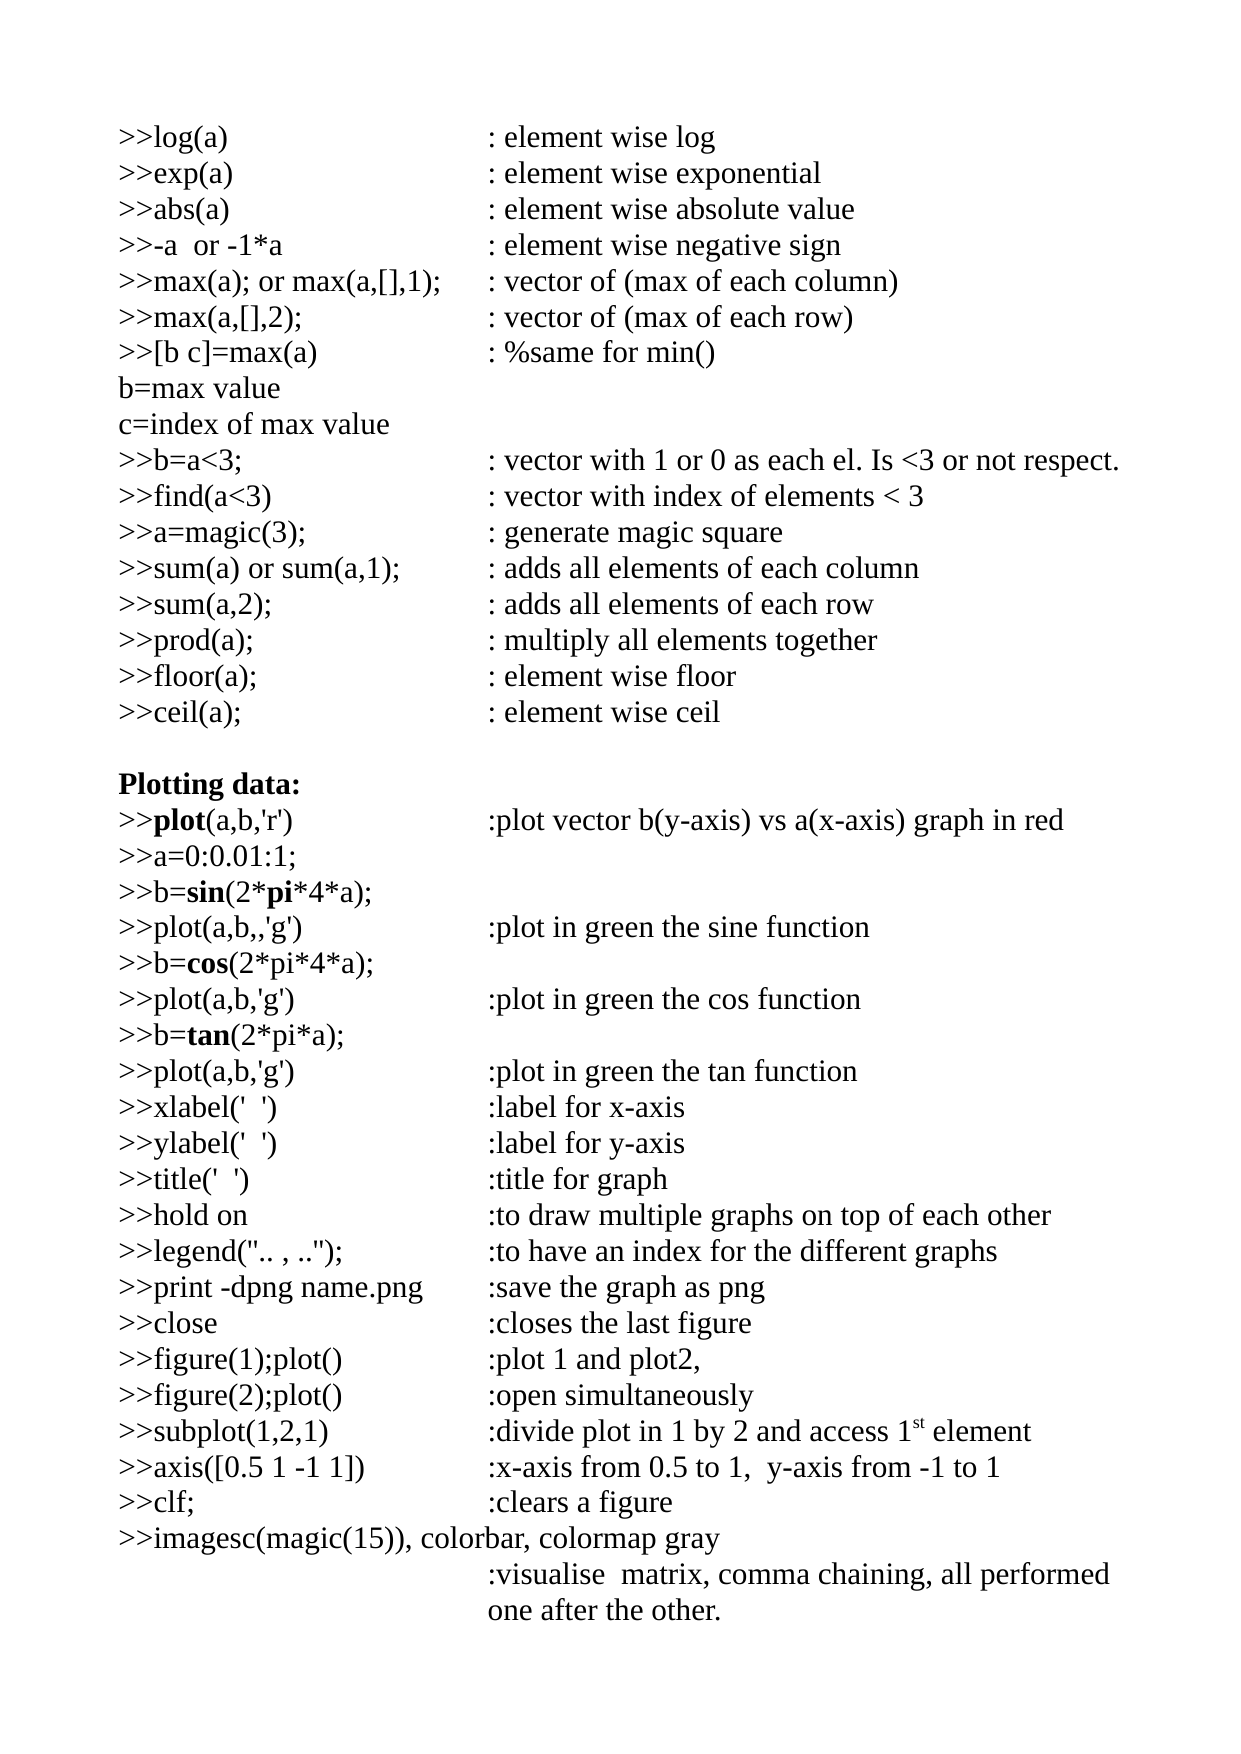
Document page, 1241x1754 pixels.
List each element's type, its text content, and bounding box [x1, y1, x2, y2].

text >>a=0:0.01:1; [118, 837, 1122, 873]
text >>b=cos(2*pi*4*a); [118, 945, 1122, 981]
text >>b=tan(2*pi*a); [118, 1017, 1122, 1052]
text >>xlabel(' ') :label for x-axis [118, 1088, 1122, 1124]
text >>title(' ') :title for graph [118, 1160, 1122, 1196]
text >>exp(a) : element wise exponential [118, 154, 1122, 190]
text >>sum(a,2); : adds all elements of each row [118, 585, 1122, 621]
text :visualise matrix, comma chaining, all performed one after the other. [118, 1556, 1122, 1627]
text >>print -dpng name.png :save the graph as png [118, 1268, 1122, 1304]
text >>clf; :clears a figure [118, 1484, 1122, 1520]
text >>legend(''.. , ..''); :to have an index for the different graphs [118, 1232, 1122, 1268]
text >>ceil(a); : element wise ceil [118, 693, 1122, 729]
text >>max(a,[],2); : vector of (max of each row) [118, 298, 1122, 334]
text >>figure(1);plot() :plot 1 and plot2, [118, 1340, 1122, 1376]
text >>figure(2);plot() :open simultaneously [118, 1376, 1122, 1412]
text >>plot(a,b,'g') :plot in green the cos function [118, 981, 1122, 1017]
text >>subplot(1,2,1) :divide plot in 1 by 2 and access 1st element [118, 1412, 1122, 1448]
text >>max(a); or max(a,[],1); : vector of (max of each column) [118, 262, 1122, 298]
text >>b=a<3; : vector with 1 or 0 as each el. Is <3 or not respect. [118, 442, 1122, 477]
text >>[b c]=max(a) : %same for min() [118, 334, 1122, 370]
text >>plot(a,b,'g') :plot in green the tan function [118, 1052, 1122, 1088]
text >>sum(a) or sum(a,1); : adds all elements of each column [118, 549, 1122, 585]
text >>-a or -1*a : element wise negative sign [118, 226, 1122, 262]
text >>hold on :to draw multiple graphs on top of each other [118, 1196, 1122, 1232]
text >>a=magic(3); : generate magic square [118, 513, 1122, 549]
text >>ylabel(' ') :label for y-axis [118, 1124, 1122, 1160]
text >>plot(a,b,,'g') :plot in green the sine function [118, 909, 1122, 945]
text >>prod(a); : multiply all elements together [118, 621, 1122, 657]
text >>floor(a); : element wise floor [118, 657, 1122, 693]
text >>find(a<3) : vector with index of elements < 3 [118, 477, 1122, 513]
text >>axis([0.5 1 -1 1]) :x-axis from 0.5 to 1, y-axis from -1 to 1 [118, 1448, 1122, 1484]
text >>log(a) : element wise log [118, 118, 1122, 154]
text b=max value [118, 370, 1122, 406]
text >>b=sin(2*pi*4*a); [118, 873, 1122, 909]
text Plotting data: [118, 765, 1122, 801]
text >>plot(a,b,'r') :plot vector b(y-axis) vs a(x-axis) graph in red [118, 801, 1122, 837]
text >>close :closes the last figure [118, 1304, 1122, 1340]
text >>imagesc(magic(15)), colorbar, colormap gray [118, 1520, 1122, 1556]
text >>abs(a) : element wise absolute value [118, 190, 1122, 226]
text c=index of max value [118, 406, 1122, 442]
